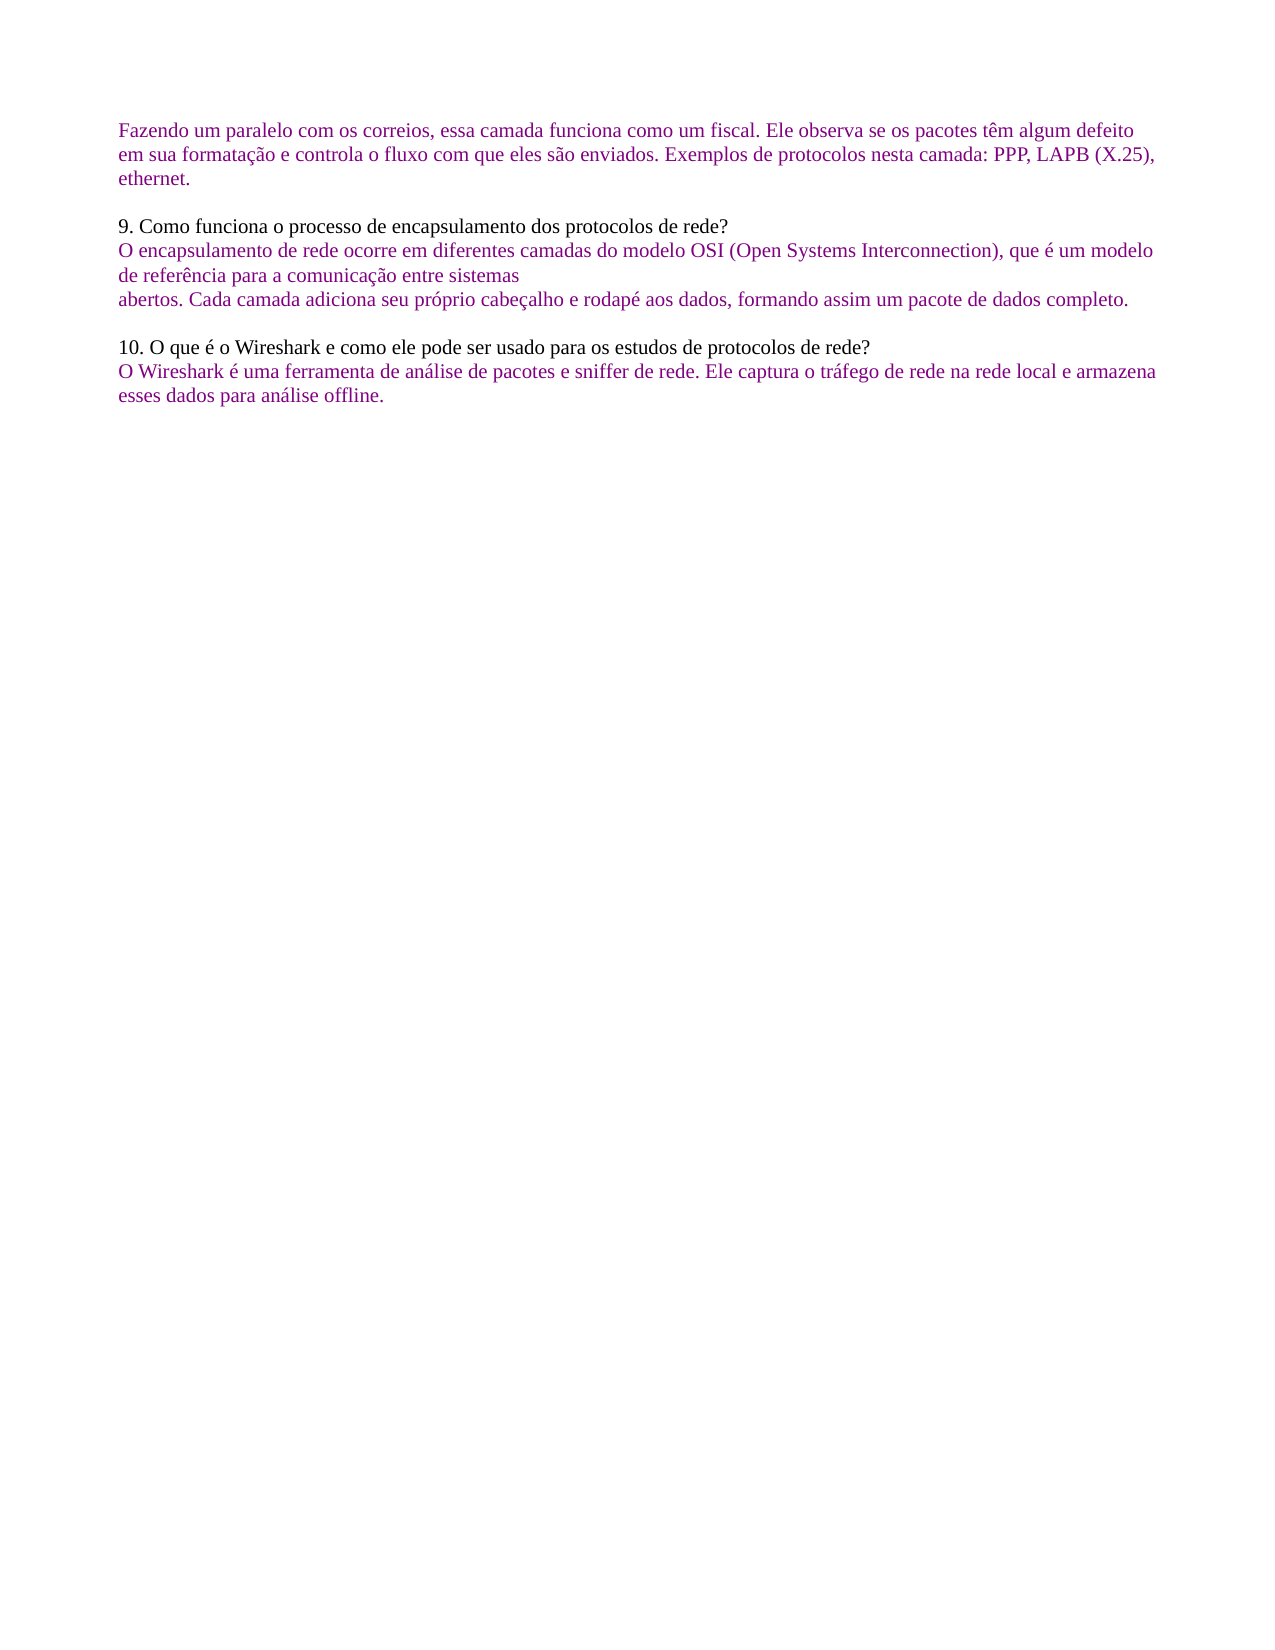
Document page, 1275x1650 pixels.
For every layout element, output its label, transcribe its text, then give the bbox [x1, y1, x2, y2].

text Fazendo um paralelo com os correios, essa camada funciona como um fiscal. Ele observa se os pacotes têm algum defeito em sua formatação e controla o fluxo com que eles são enviados. Exemplos de protocolos nesta camada: PPP, LAPB (X.25), ethernet. [118, 118, 1157, 190]
text abertos. Cada camada adiciona seu próprio cabeçalho e rodapé aos dados, formando assim um pacote de dados completo. [118, 287, 1157, 311]
text 10. O que é o Wireshark e como ele pode ser usado para os estudos de protocolos de rede? [118, 335, 1157, 359]
text O encapsulamento de rede ocorre em diferentes camadas do modelo OSI (Open Systems Interconnection), que é um modelo de referência para a comunicação entre sistemas [118, 238, 1157, 287]
text 9. Como funciona o processo de encapsulamento dos protocolos de rede? [118, 214, 1157, 238]
text O Wireshark é uma ferramenta de análise de pacotes e sniffer de rede. Ele captura o tráfego de rede na rede local e armazena esses dados para análise offline. [118, 359, 1157, 407]
